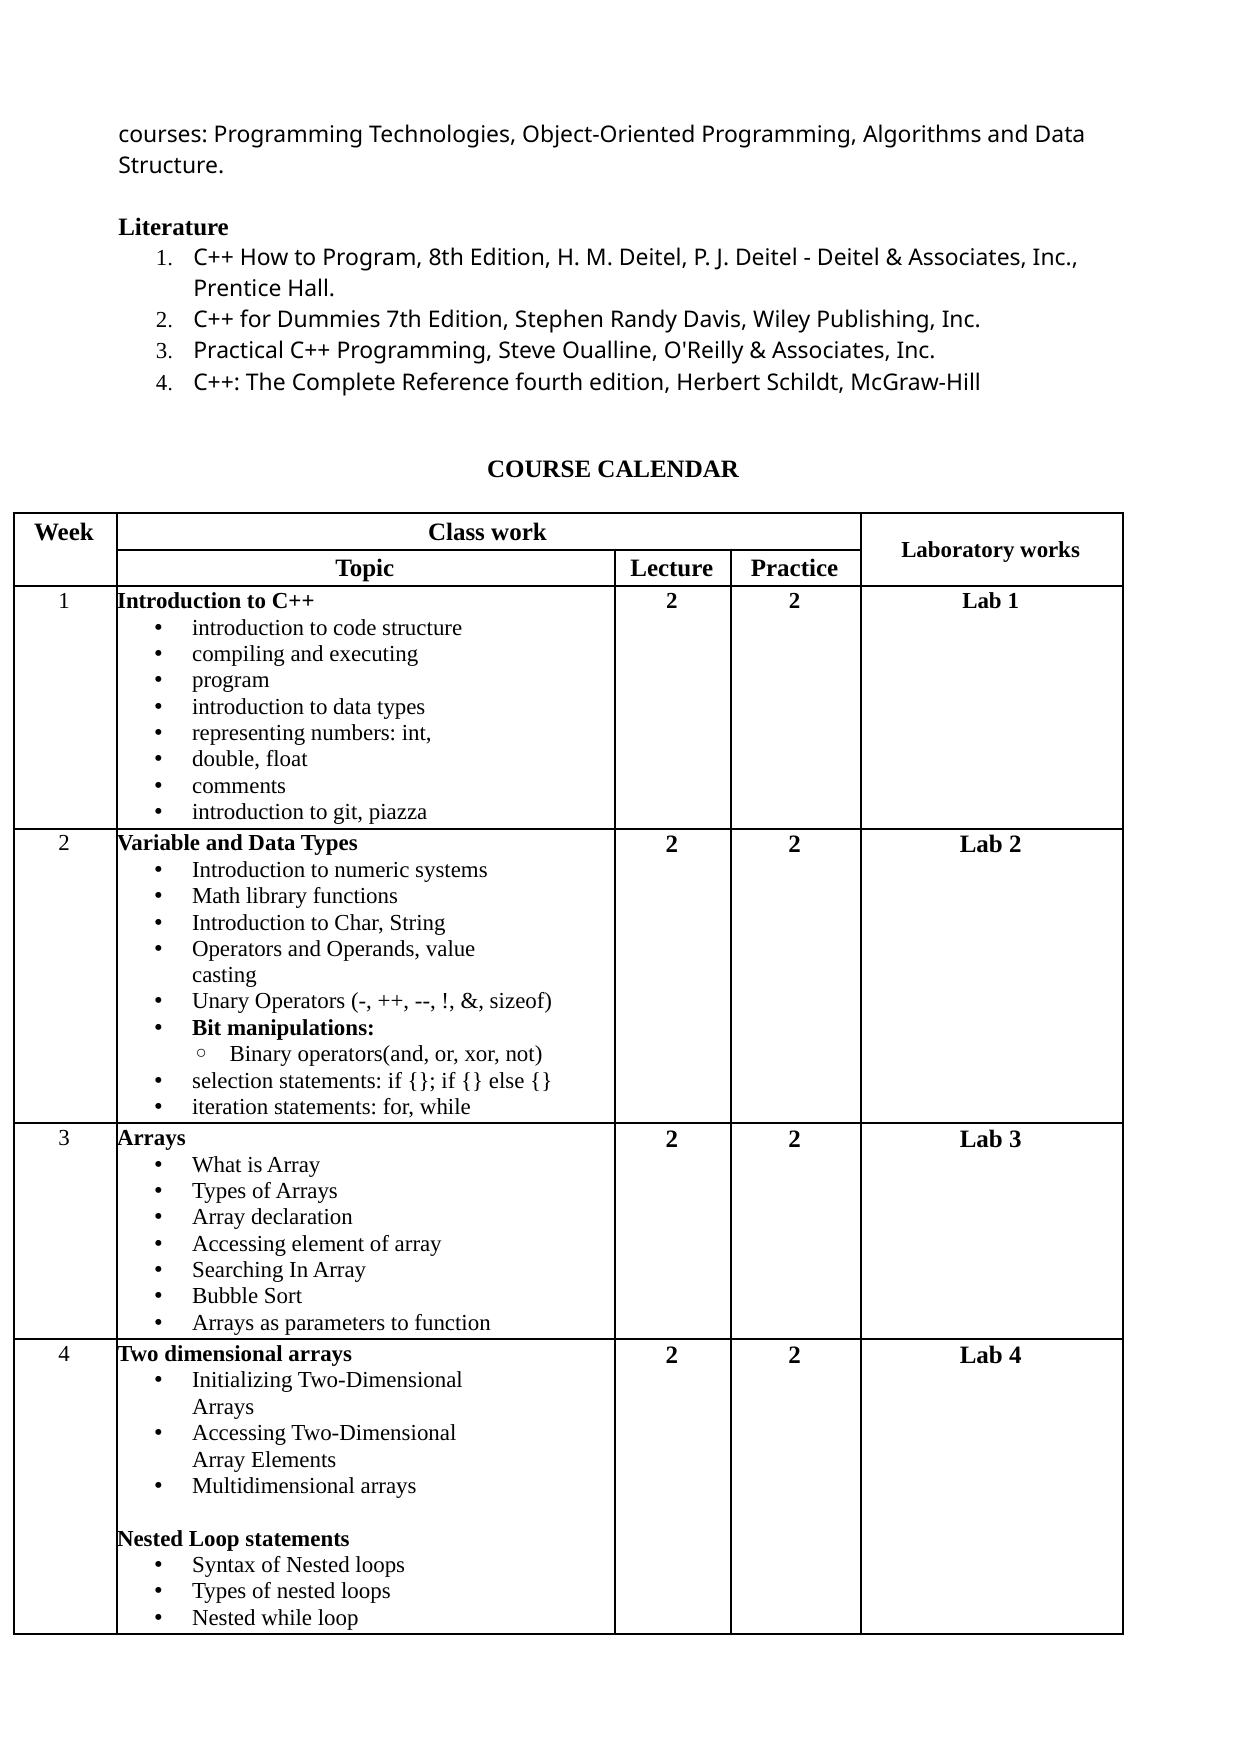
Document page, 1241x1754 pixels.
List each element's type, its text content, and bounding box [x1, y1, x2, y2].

table_cell 2 [732, 1340, 860, 1633]
text COURSE CALENDAR [413, 454, 1122, 483]
table_cell Introduction to C++ introduction to code structure compiling and executing program introduction to data types representing numbers: int, double, float comments introduction to git, piazza [118, 587, 614, 827]
text courses: Programming Technologies, Object-Oriented Programming, Algorithms and Data Structure. [118, 118, 1122, 181]
table_cell Lecture [616, 551, 730, 585]
list C++ How to Program, 8th Edition, H. M. Deitel, P. J. Deitel - Deitel & Associates, Inc., Prentice Hall. [156, 241, 1122, 303]
list C++: The Complete Reference fourth edition, Herbert Schildt, McGraw-Hill [156, 366, 1122, 397]
table_cell 2 [732, 587, 860, 827]
text Literature [118, 212, 1122, 241]
table_cell Variable and Data Types Introduction to numeric systems Math library functions Introduction to Char, String Operators and Operands, value casting Unary Operators (-, ++, --, !, &, sizeof) Bit manipulations: Binary operators(and, or, xor, not) selection statements: if {}; if {} else {} iteration statements: for, while [118, 830, 614, 1122]
table_cell 2 [616, 587, 730, 827]
table_cell 2 [616, 1124, 730, 1338]
list Practical C++ Programming, Steve Oualline, O'Reilly & Associates, Inc. [156, 334, 1122, 366]
table_cell 2 [616, 1340, 730, 1633]
table_cell Arrays What is Array Types of Arrays Array declaration Accessing element of array Searching In Array Bubble Sort Arrays as parameters to function [118, 1124, 614, 1338]
table_cell 4 [15, 1340, 116, 1633]
table_cell Lab 3 [862, 1124, 1122, 1338]
table_cell 2 [616, 830, 730, 1122]
table_cell Lab 4 [862, 1340, 1122, 1633]
table_cell Two dimensional arrays Initializing Two-Dimensional Arrays Accessing Two-Dimensional Array Elements Multidimensional arrays Nested Loop statements Syntax of Nested loops Types of nested loops Nested while loop Nested for loop [118, 1340, 614, 1633]
table_header Week [15, 514, 116, 585]
list C++ for Dummies 7th Edition, Stephen Randy Davis, Wiley Publishing, Inc. [156, 303, 1122, 334]
table_cell Topic [118, 551, 614, 585]
table_header Laboratory works [862, 514, 1122, 585]
table_cell Lab 2 [862, 830, 1122, 1122]
table_cell 2 [732, 1124, 860, 1338]
table_cell Lab 1 [862, 587, 1122, 827]
table_header Class work [118, 514, 860, 548]
table_cell 2 [15, 830, 116, 1122]
table_cell 1 [15, 587, 116, 827]
table_cell Practice [732, 551, 860, 585]
table_cell 2 [732, 830, 860, 1122]
table_cell 3 [15, 1124, 116, 1338]
